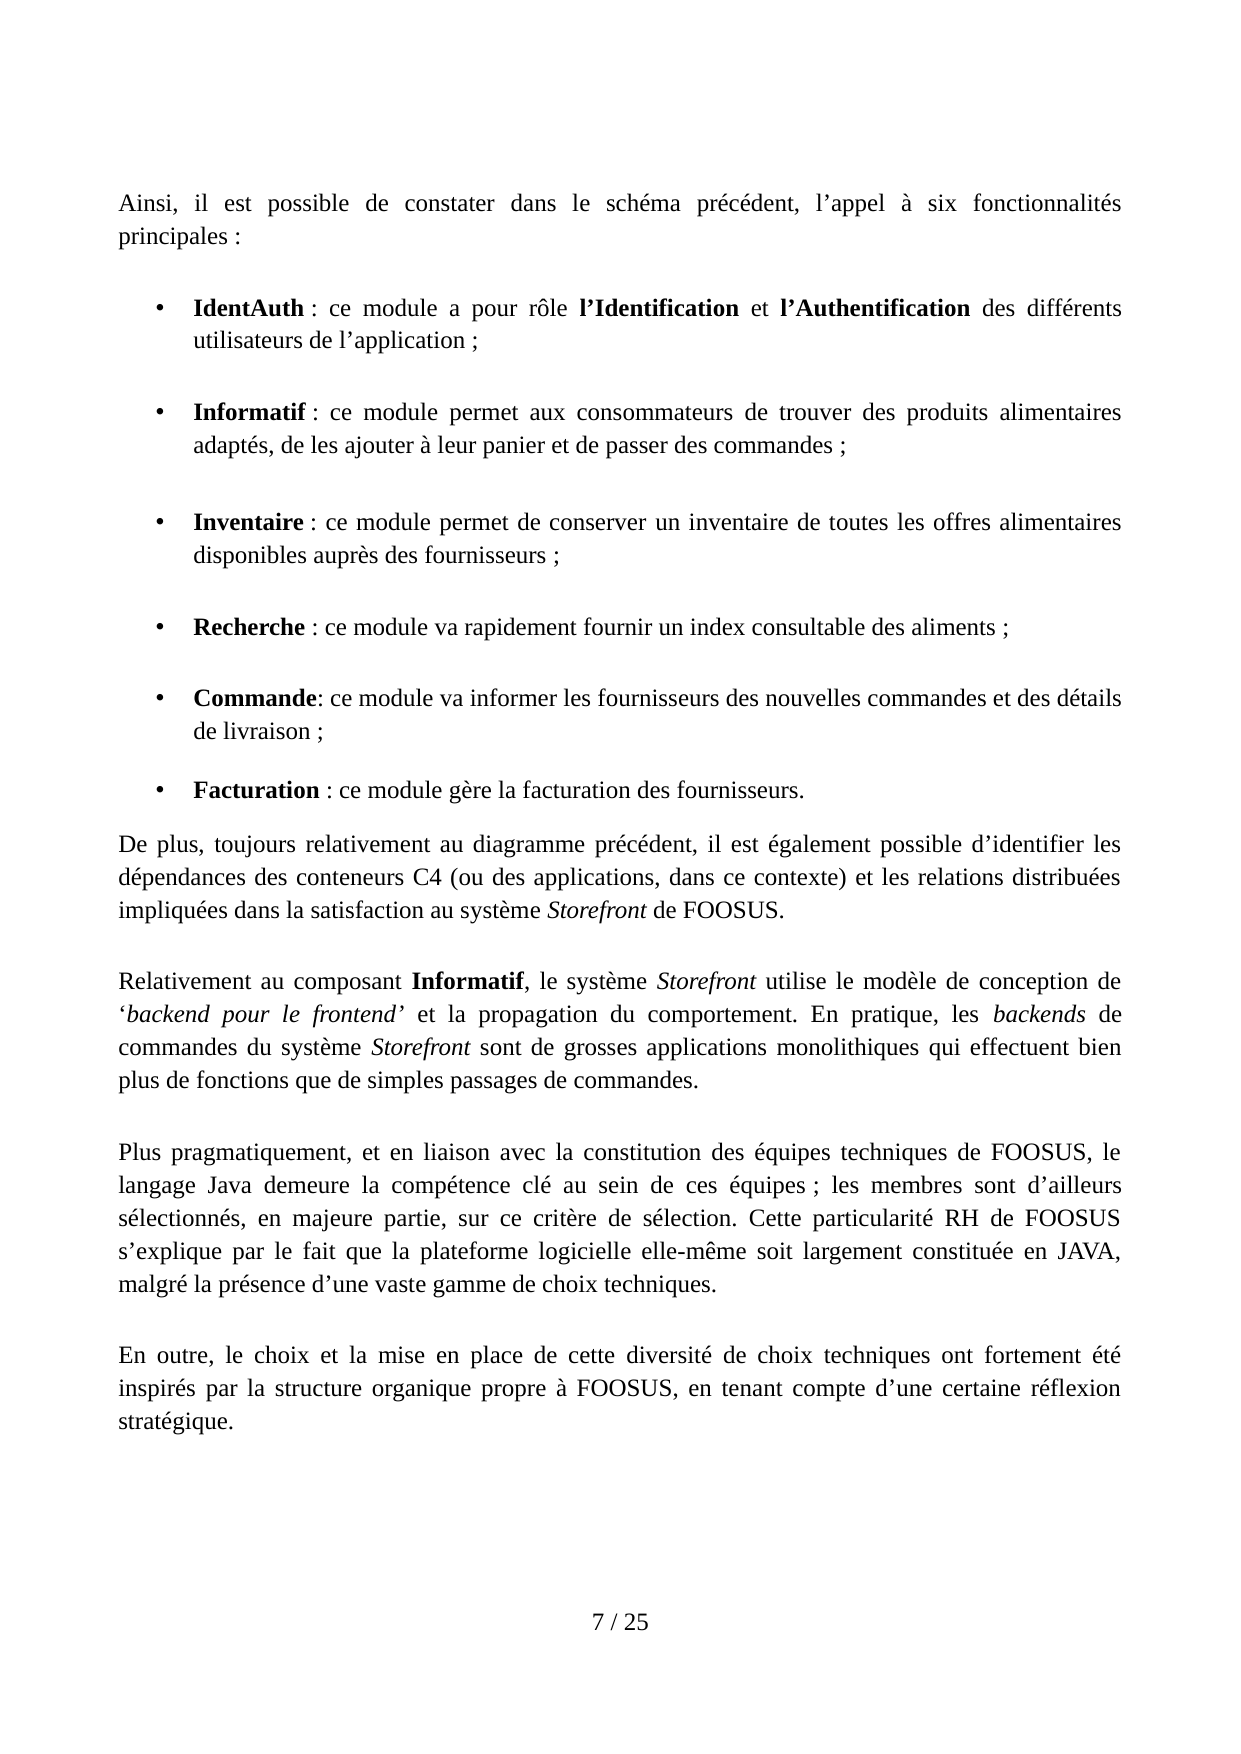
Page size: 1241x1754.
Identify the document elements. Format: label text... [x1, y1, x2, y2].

list Commande: ce module va informer les fournisseurs des nouvelles commandes et des détails de livraison ; [156, 683, 1122, 745]
list IdentAuth : ce module a pour rôle l’Identification et l’Authentification des différents utilisateurs de l’application ; [156, 293, 1122, 354]
list Informatif : ce module permet aux consommateurs de trouver des produits alimentaires adaptés, de les ajouter à leur panier et de passer des commandes ; [156, 397, 1122, 459]
text Plus pragmatiquement, et en liaison avec la constitution des équipes techniques de FOOSUS, le langage Java demeure la compétence clé au sein de ces équipes ; les membres sont d’ailleurs sélectionnés, en majeure partie, sur ce critère de sélection. Cette particularité RH de FOOSUS s’explique par le fait que la plateforme logicielle elle-même soit largement constituée en JAVA, malgré la présence d’une vaste gamme de choix techniques. [118, 1137, 1122, 1298]
text En outre, le choix et la mise en place de cette diversité de choix techniques ont fortement été inspirés par la structure organique propre à FOOSUS, en tenant compte d’une certaine réflexion stratégique. [118, 1340, 1122, 1435]
text Ainsi, il est possible de constater dans le schéma précédent, l’appel à six fonctionnalités principales : [118, 188, 1122, 250]
list Facturation : ce module gère la facturation des fournisseurs. [156, 776, 1122, 804]
text Relativement au composant Informatif, le système Storefront utilise le modèle de conception de ‘backend pour le frontend’ et la propagation du comportement. En pratique, les backends de commandes du système Storefront sont de grosses applications monolithiques qui effectuent bien plus de fonctions que de simples passages de commandes. [118, 966, 1122, 1094]
list Recherche : ce module va rapidement fournir un index consultable des aliments ; [156, 612, 1122, 640]
text De plus, toujours relativement au diagramme précédent, il est également possible d’identifier les dépendances des conteneurs C4 (ou des applications, dans ce contexte) et les relations distribuées impliquées dans la satisfaction au système Storefront de FOOSUS. [118, 829, 1122, 924]
list Inventaire : ce module permet de conserver un inventaire de toutes les offres alimentaires disponibles auprès des fournisseurs ; [156, 507, 1122, 569]
